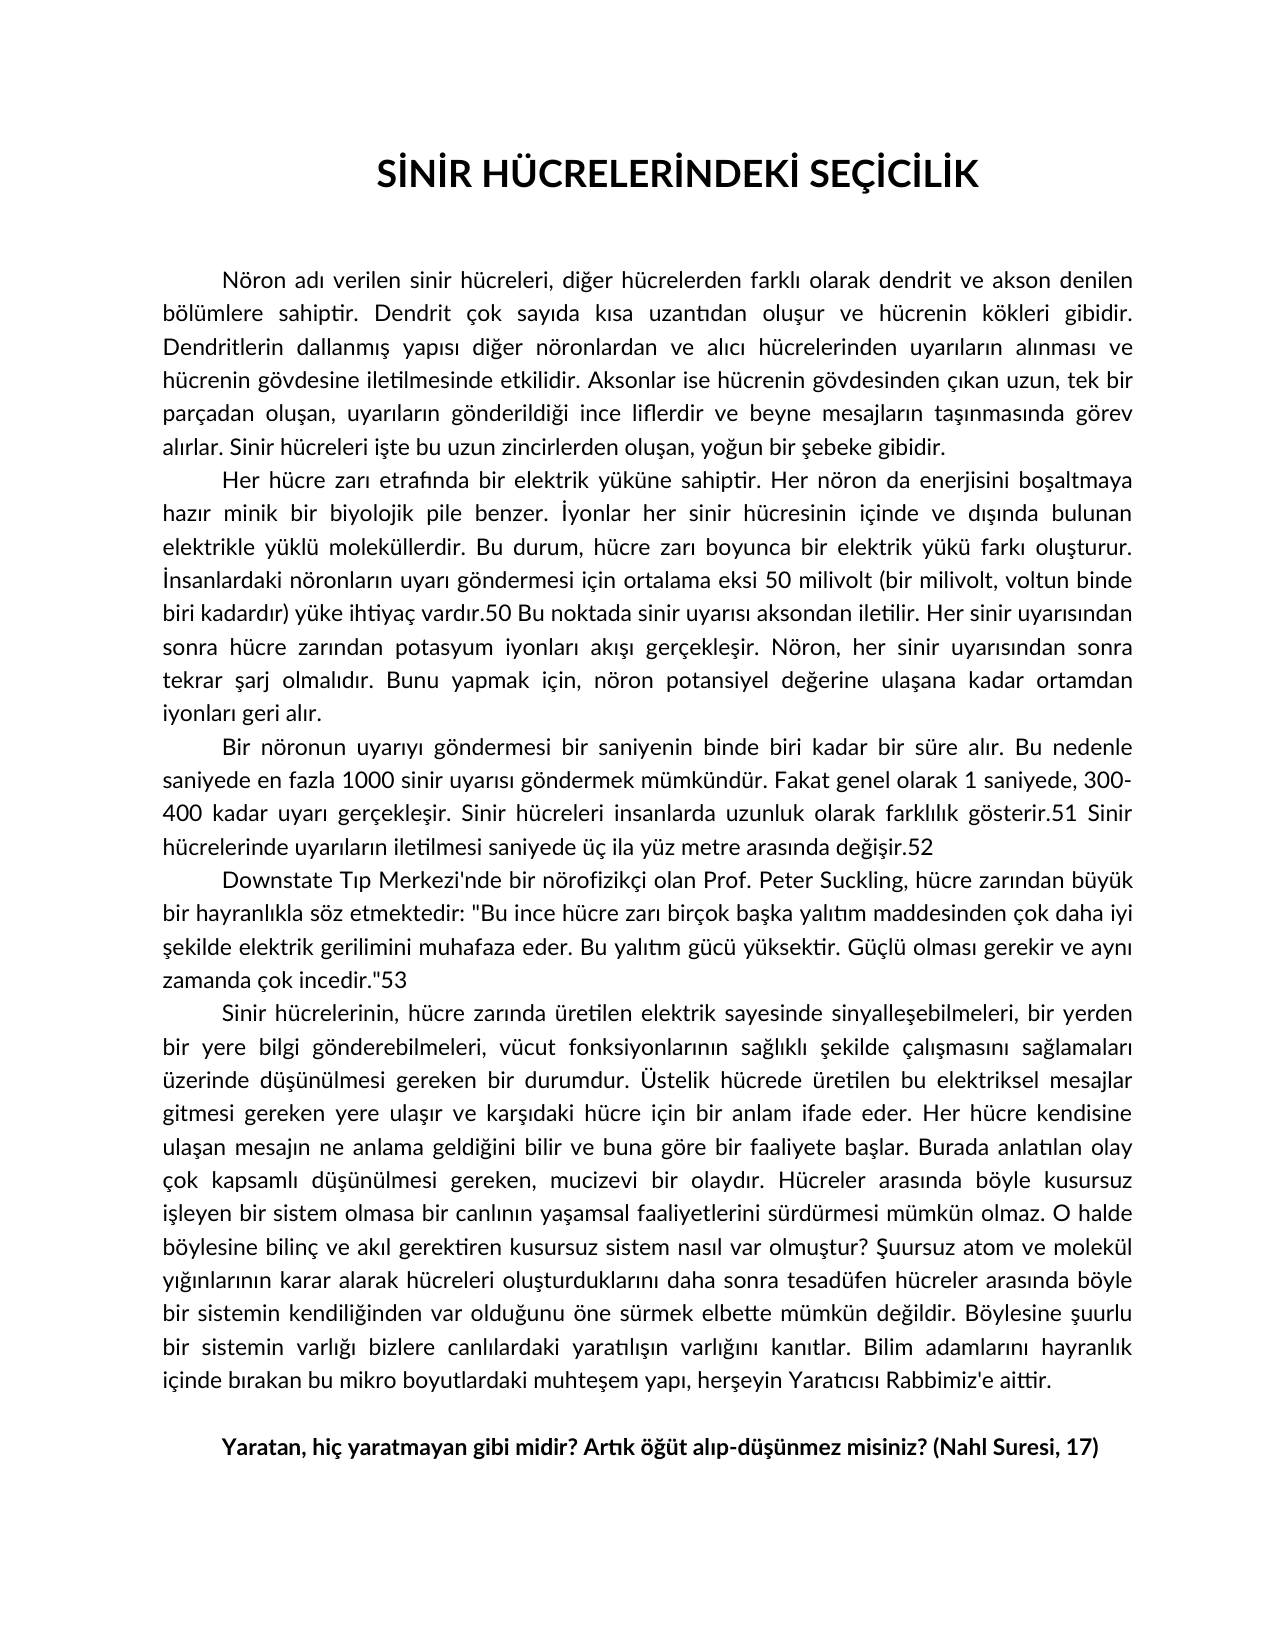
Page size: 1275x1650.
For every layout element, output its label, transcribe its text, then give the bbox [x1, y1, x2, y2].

text Nöron adı verilen sinir hücreleri, diğer hücrelerden farklı olarak dendrit ve akson denilen bölümlere sahiptir. Dendrit çok sayıda kısa uzantıdan oluşur ve hücrenin kökleri gibidir. Dendritlerin dallanmış yapısı diğer nöronlardan ve alıcı hücrelerinden uyarıların alınması ve hücrenin gövdesine iletilmesinde etkilidir. Aksonlar ise hücrenin gövdesinden çıkan uzun, tek bir parçadan oluşan, uyarıların gönderildiği ince liflerdir ve beyne mesajların taşınmasında görev alırlar. Sinir hücreleri işte bu uzun zincirlerden oluşan, yoğun bir şebeke gibidir. [162, 262, 1134, 462]
text Sinir hücrelerinin, hücre zarında üretilen elektrik sayesinde sinyalleşebilmeleri, bir yerden bir yere bilgi gönderebilmeleri, vücut fonksiyonlarının sağlıklı şekilde çalışmasını sağlamaları üzerinde düşünülmesi gereken bir durumdur. Üstelik hücrede üretilen bu elektriksel mesajlar gitmesi gereken yere ulaşır ve karşıdaki hücre için bir anlam ifade eder. Her hücre kendisine ulaşan mesajın ne anlama geldiğini bilir ve buna göre bir faaliyete başlar. Burada anlatılan olay çok kapsamlı düşünülmesi gereken, mucizevi bir olaydır. Hücreler arasında böyle kusursuz işleyen bir sistem olmasa bir canlının yaşamsal faaliyetlerini sürdürmesi mümkün olmaz. O halde böylesine bilinç ve akıl gerektiren kusursuz sistem nasıl var olmuştur? Şuursuz atom ve molekül yığınlarının karar alarak hücreleri oluşturduklarını daha sonra tesadüfen hücreler arasında böyle bir sistemin kendiliğinden var olduğunu öne sürmek elbette mümkün değildir. Böylesine şuurlu bir sistemin varlığı bizlere canlılardaki yaratılışın varlığını kanıtlar. Bilim adamlarını hayranlık içinde bırakan bu mikro boyutlardaki muhteşem yapı, herşeyin Yaratıcısı Rabbimiz'e aittir. [162, 995, 1134, 1395]
subtitle SİNİR HÜCRELERİNDEKİ SEÇİCİLİK [162, 150, 1134, 195]
text Her hücre zarı etrafında bir elektrik yüküne sahiptir. Her nöron da enerjisini boşaltmaya hazır minik bir biyolojik pile benzer. İyonlar her sinir hücresinin içinde ve dışında bulunan elektrikle yüklü moleküllerdir. Bu durum, hücre zarı boyunca bir elektrik yükü farkı oluşturur. İnsanlardaki nöronların uyarı göndermesi için ortalama eksi 50 milivolt (bir milivolt, voltun binde biri kadardır) yüke ihtiyaç vardır.50 Bu noktada sinir uyarısı aksondan iletilir. Her sinir uyarısından sonra hücre zarından potasyum iyonları akışı gerçekleşir. Nöron, her sinir uyarısından sonra tekrar şarj olmalıdır. Bunu yapmak için, nöron potansiyel değerine ulaşana kadar ortamdan iyonları geri alır. [162, 462, 1134, 728]
text Downstate Tıp Merkezi'nde bir nörofizikçi olan Prof. Peter Suckling, hücre zarından büyük bir hayranlıkla söz etmektedir: "Bu ince hücre zarı birçok başka yalıtım maddesinden çok daha iyi şekilde elektrik gerilimini muhafaza eder. Bu yalıtım gücü yüksektir. Güçlü olması gerekir ve aynı zamanda çok incedir."53 [162, 862, 1134, 995]
text Bir nöronun uyarıyı göndermesi bir saniyenin binde biri kadar bir süre alır. Bu nedenle saniyede en fazla 1000 sinir uyarısı göndermek mümkündür. Fakat genel olarak 1 saniyede, 300-400 kadar uyarı gerçekleşir. Sinir hücreleri insanlarda uzunluk olarak farklılık gösterir.51 Sinir hücrelerinde uyarıların iletilmesi saniyede üç ila yüz metre arasında değişir.52 [162, 728, 1134, 862]
text Yaratan, hiç yaratmayan gibi midir? Artık öğüt alıp-düşünmez misiniz? (Nahl Suresi, 17) [162, 1428, 1134, 1462]
